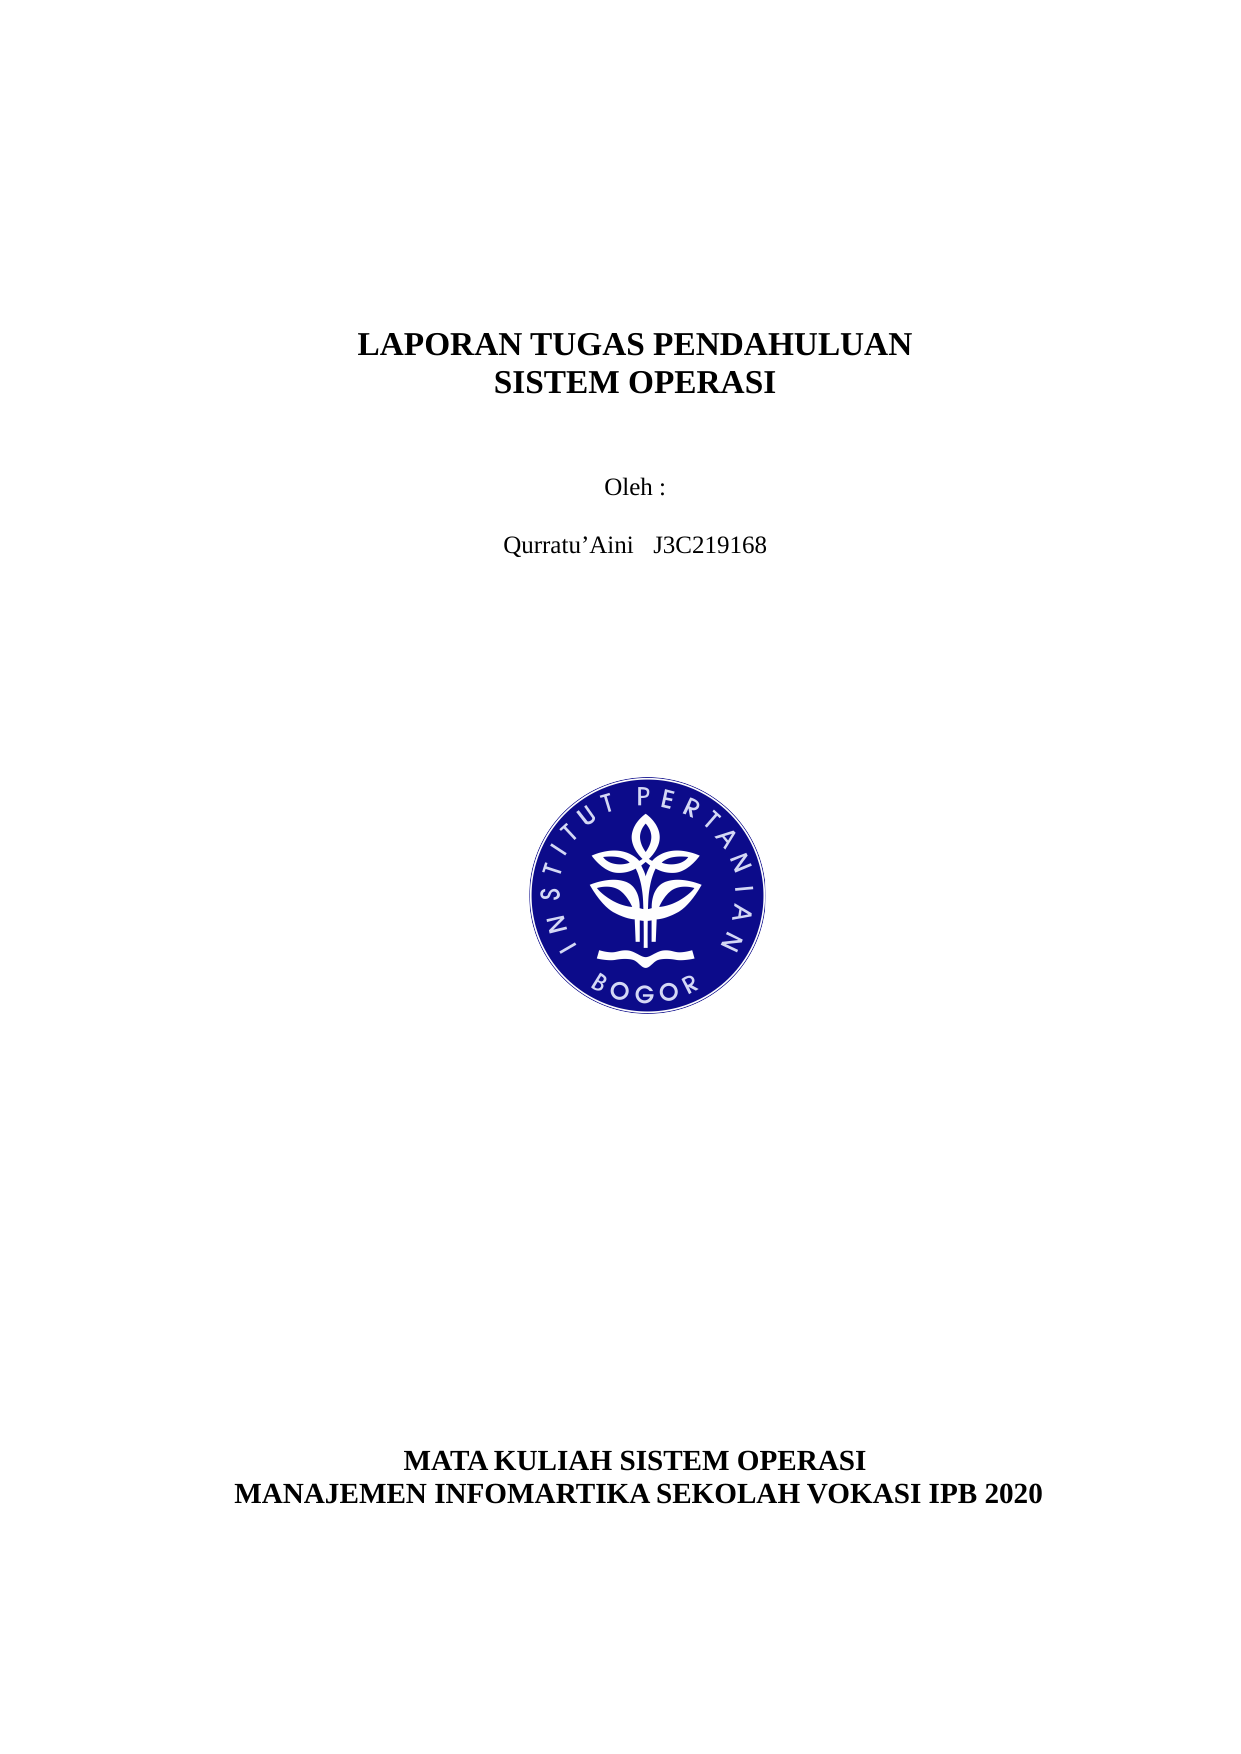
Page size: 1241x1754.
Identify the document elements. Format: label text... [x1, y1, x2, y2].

picture [529, 777, 766, 1014]
text LAPORAN TUGAS pendahuluan sistem operasi [177, 324, 1093, 439]
text Oleh : [177, 472, 1093, 501]
text mata kuliah sistem operasi Manajemen Infomartika Sekolah Vokasi IPB 2020 [177, 1443, 1093, 1510]
text Qurratu’Aini J3C219168 [177, 530, 1093, 559]
